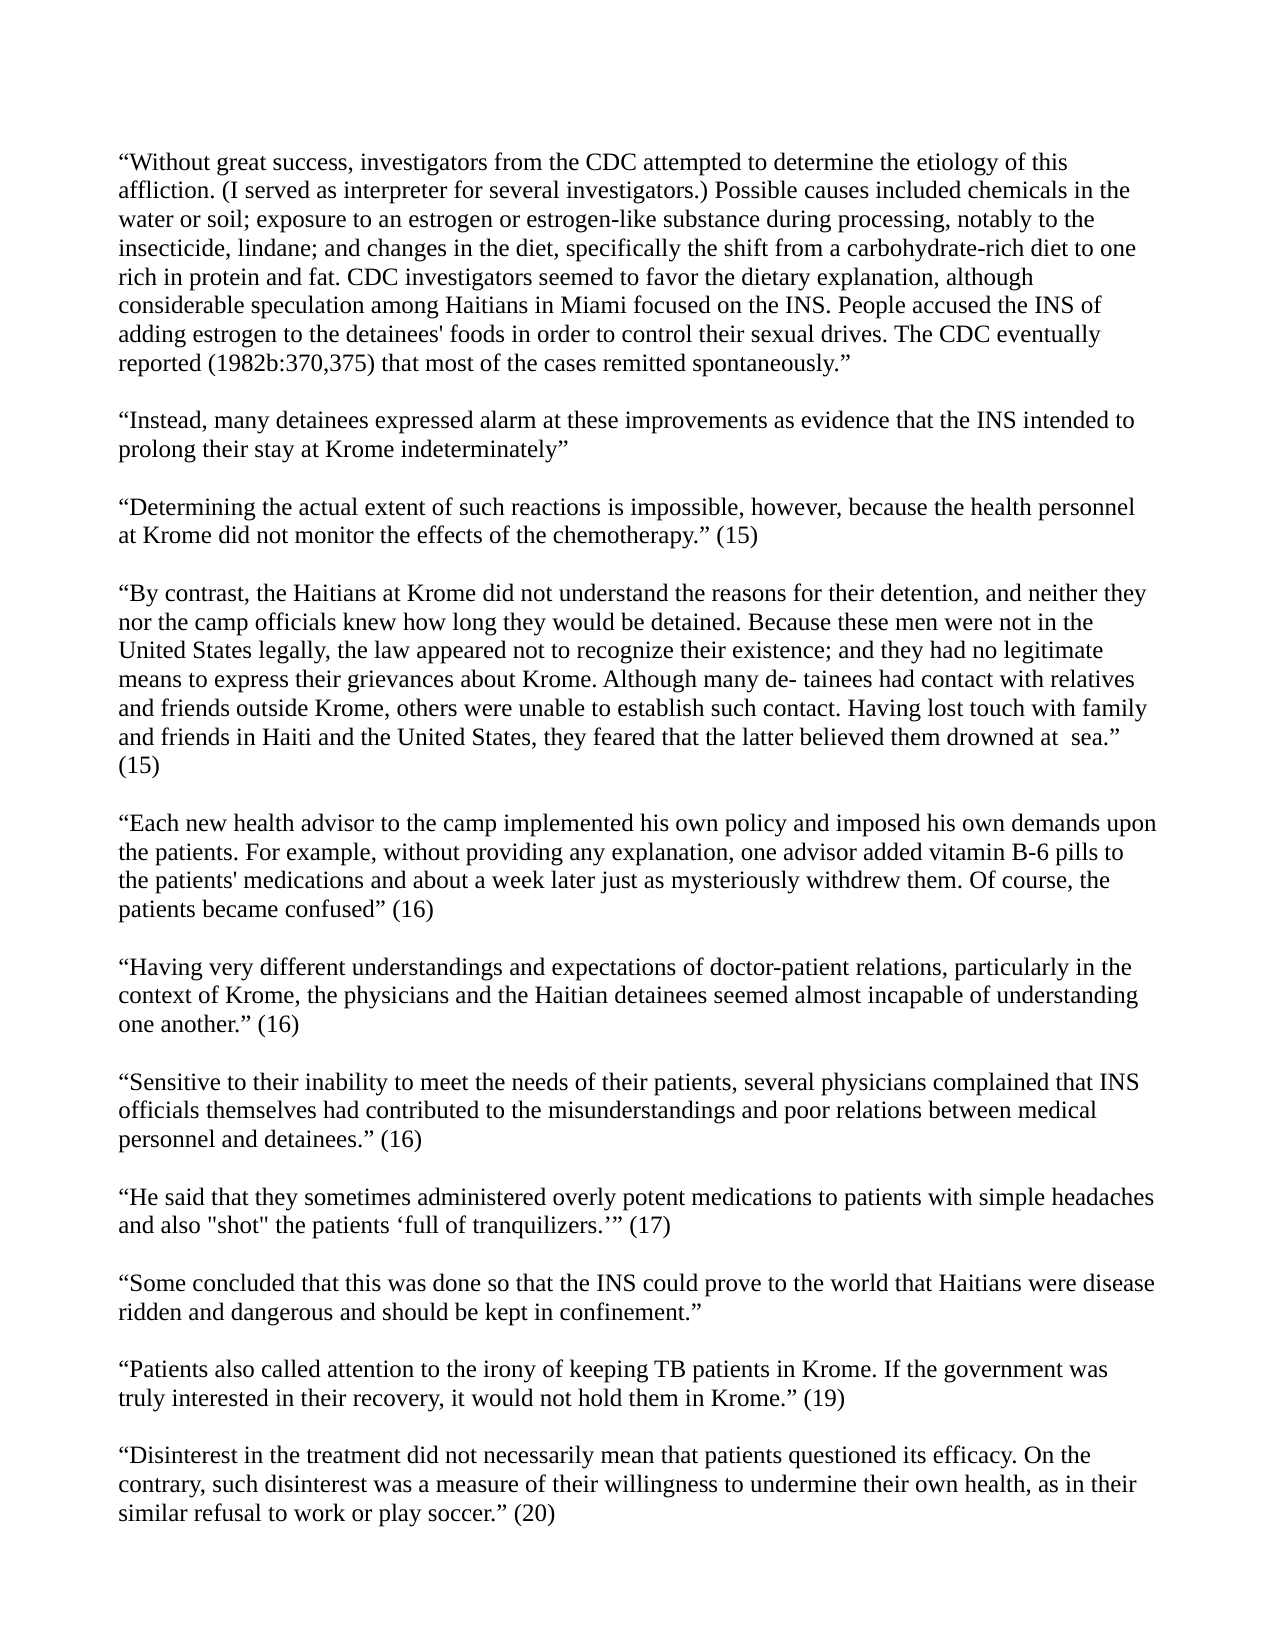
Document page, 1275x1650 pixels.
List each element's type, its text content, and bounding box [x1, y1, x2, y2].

text “Each new health advisor to the camp implemented his own policy and imposed his own demands upon the patients. For example, without providing any explanation, one advisor added vitamin B-6 pills to the patients' medications and about a week later just as mysteriously withdrew them. Of course, the patients became confused” (16) [118, 808, 1157, 923]
text “Sensitive to their inability to meet the needs of their patients, several physicians complained that INS officials themselves had contributed to the misunderstandings and poor relations between medical personnel and detainees.” (16) [118, 1067, 1157, 1153]
text “Some concluded that this was done so that the INS could prove to the world that Haitians were disease ridden and dangerous and should be kept in confinement.” [118, 1268, 1157, 1326]
text “He said that they sometimes administered overly potent medications to patients with simple headaches and also "shot" the patients ‘full of tranquilizers.’” (17) [118, 1182, 1157, 1239]
text “Instead, many detainees expressed alarm at these improvements as evidence that the INS intended to prolong their stay at Krome indeterminately” [118, 406, 1157, 463]
text “Patients also called attention to the irony of keeping TB patients in Krome. If the government was truly interested in their recovery, it would not hold them in Krome.” (19) [118, 1354, 1157, 1412]
text “Without great success, investigators from the CDC attempted to determine the etiology of this affliction. (I served as interpreter for several investigators.) Possible causes included chemicals in the water or soil; exposure to an estrogen or estrogen-like substance during processing, notably to the insecticide, lindane; and changes in the diet, specifically the shift from a carbohydrate-rich diet to one rich in protein and fat. CDC investigators seemed to favor the dietary explanation, although considerable speculation among Haitians in Miami focused on the INS. People accused the INS of adding estrogen to the detainees' foods in order to control their sexual drives. The CDC eventually reported (1982b:370,375) that most of the cases remitted spontaneously.” [118, 147, 1157, 377]
text “Determining the actual extent of such reactions is impossible, however, because the health personnel at Krome did not monitor the effects of the chemotherapy.” (15) [118, 492, 1157, 549]
text “Disinterest in the treatment did not necessarily mean that patients questioned its efficacy. On the contrary, such disinterest was a measure of their willingness to undermine their own health, as in their similar refusal to work or play soccer.” (20) [118, 1441, 1157, 1527]
text “By contrast, the Haitians at Krome did not understand the reasons for their detention, and neither they nor the camp officials knew how long they would be detained. Because these men were not in the United States legally, the law appeared not to recognize their existence; and they had no legitimate means to express their grievances about Krome. Although many de- tainees had contact with relatives and friends outside Krome, others were unable to establish such contact. Having lost touch with family and friends in Haiti and the United States, they feared that the latter believed them drowned at sea.” (15) [118, 578, 1157, 779]
text “Having very different understandings and expectations of doctor-patient relations, particularly in the context of Krome, the physicians and the Haitian detainees seemed almost incapable of understanding one another.” (16) [118, 952, 1157, 1038]
